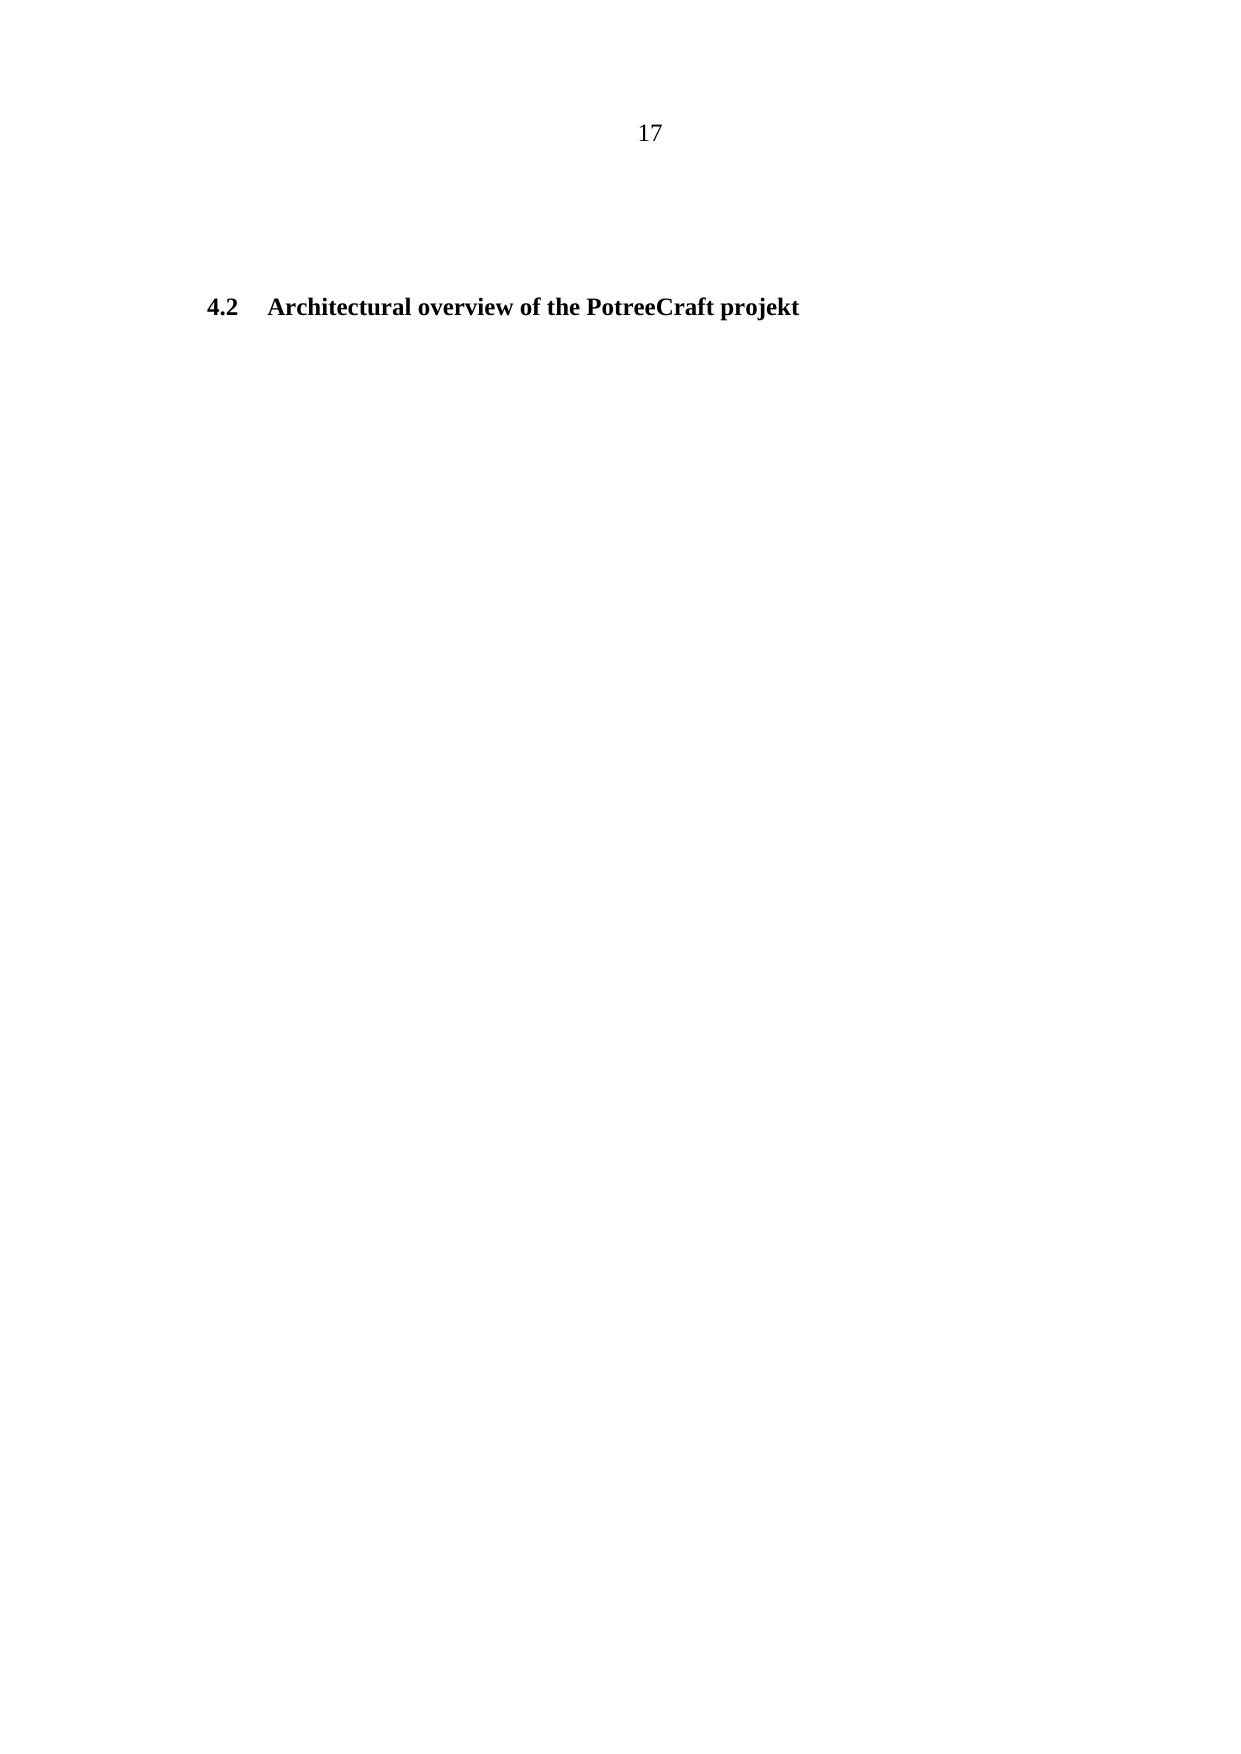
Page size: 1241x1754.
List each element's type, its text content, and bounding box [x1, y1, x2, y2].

subtitle Architectural overview of the PotreeCraft projekt [207, 292, 1092, 321]
